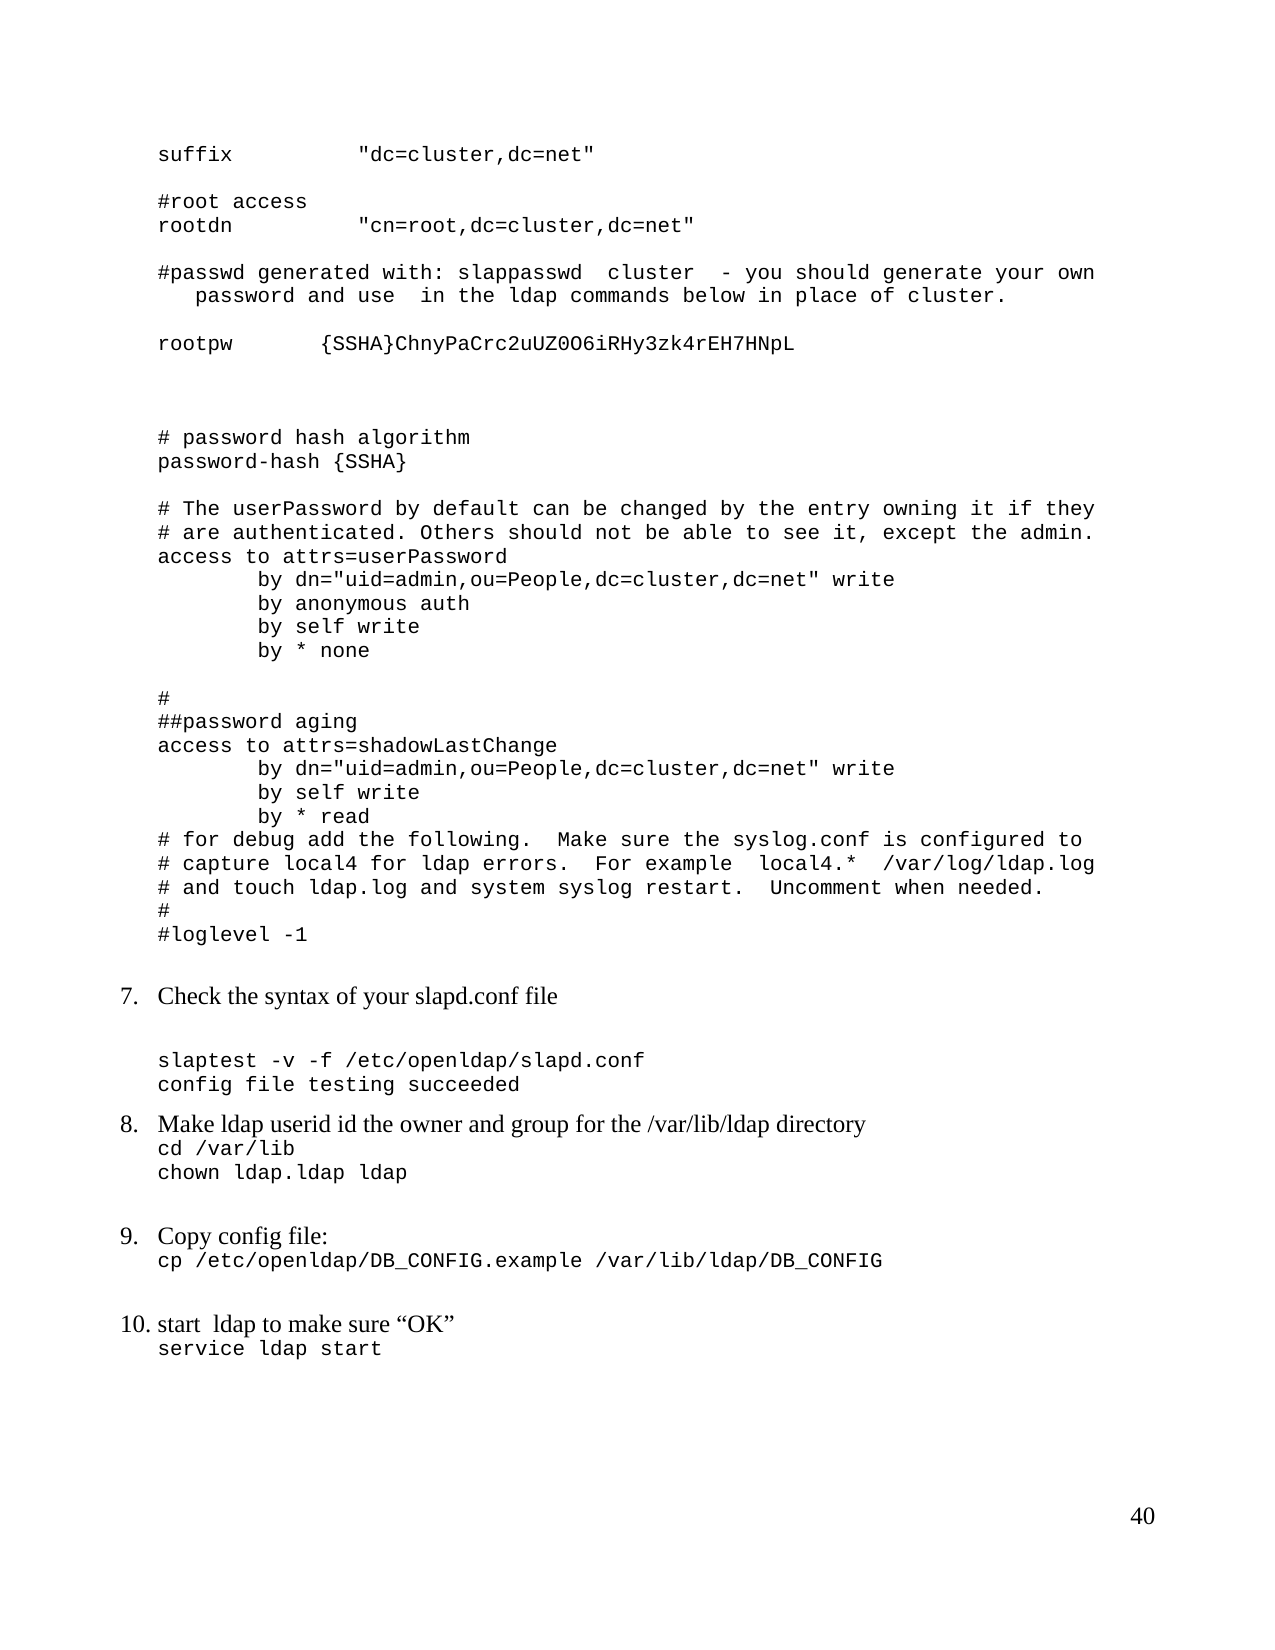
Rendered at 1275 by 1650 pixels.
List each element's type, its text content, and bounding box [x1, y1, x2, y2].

text by dn="uid=admin,ou=People,dc=cluster,dc=net" write [157, 758, 1155, 782]
text suffix "dc=cluster,dc=net" [157, 144, 1155, 167]
text # The userPassword by default can be changed by the entry owning it if they [157, 498, 1155, 522]
text by * none [157, 640, 1155, 664]
text access to attrs=userPassword [157, 546, 1155, 569]
text #passwd generated with: slappasswd cluster - you should generate your own password and use in the ldap commands below in place of cluster. [157, 262, 1155, 309]
text by anonymous auth [157, 593, 1155, 617]
text by dn="uid=admin,ou=People,dc=cluster,dc=net" write [157, 569, 1155, 593]
text # and touch ldap.log and system syslog restart. Uncomment when needed. [157, 877, 1155, 900]
list Copy config file: [120, 1221, 1155, 1250]
text service ldap start [157, 1338, 1155, 1362]
text access to attrs=shadowLastChange [157, 735, 1155, 758]
text slaptest -v -f /etc/openldap/slapd.conf [157, 1050, 1155, 1074]
text # are authenticated. Others should not be able to see it, except the admin. [157, 522, 1155, 546]
text chown ldap.ldap ldap [157, 1162, 1155, 1186]
list Make ldap userid id the owner and group for the /var/lib/ldap directory [120, 1109, 1155, 1138]
text # password hash algorithm [157, 427, 1155, 451]
text by self write [157, 782, 1155, 806]
text # for debug add the following. Make sure the syslog.conf is configured to [157, 829, 1155, 853]
text # [157, 687, 1155, 711]
text #root access [157, 191, 1155, 214]
text by self write [157, 617, 1155, 640]
list Check the syntax of your slapd.conf file [120, 981, 1155, 1009]
text # [157, 900, 1155, 924]
text by * read [157, 806, 1155, 829]
list start ldap to make sure “OK” [120, 1309, 1155, 1338]
text cd /var/lib [157, 1138, 1155, 1162]
text password-hash {SSHA} [157, 451, 1155, 475]
text #loglevel -1 [157, 924, 1155, 948]
text # capture local4 for ldap errors. For example local4.* /var/log/ldap.log [157, 853, 1155, 877]
text rootdn "cn=root,dc=cluster,dc=net" [157, 214, 1155, 238]
text rootpw {SSHA}ChnyPaCrc2uUZ0O6iRHy3zk4rEH7HNpL [157, 333, 1155, 356]
text cp /etc/openldap/DB_CONFIG.example /var/lib/ldap/DB_CONFIG [157, 1250, 1155, 1274]
text ##password aging [157, 711, 1155, 735]
text config file testing succeeded [157, 1074, 1155, 1098]
